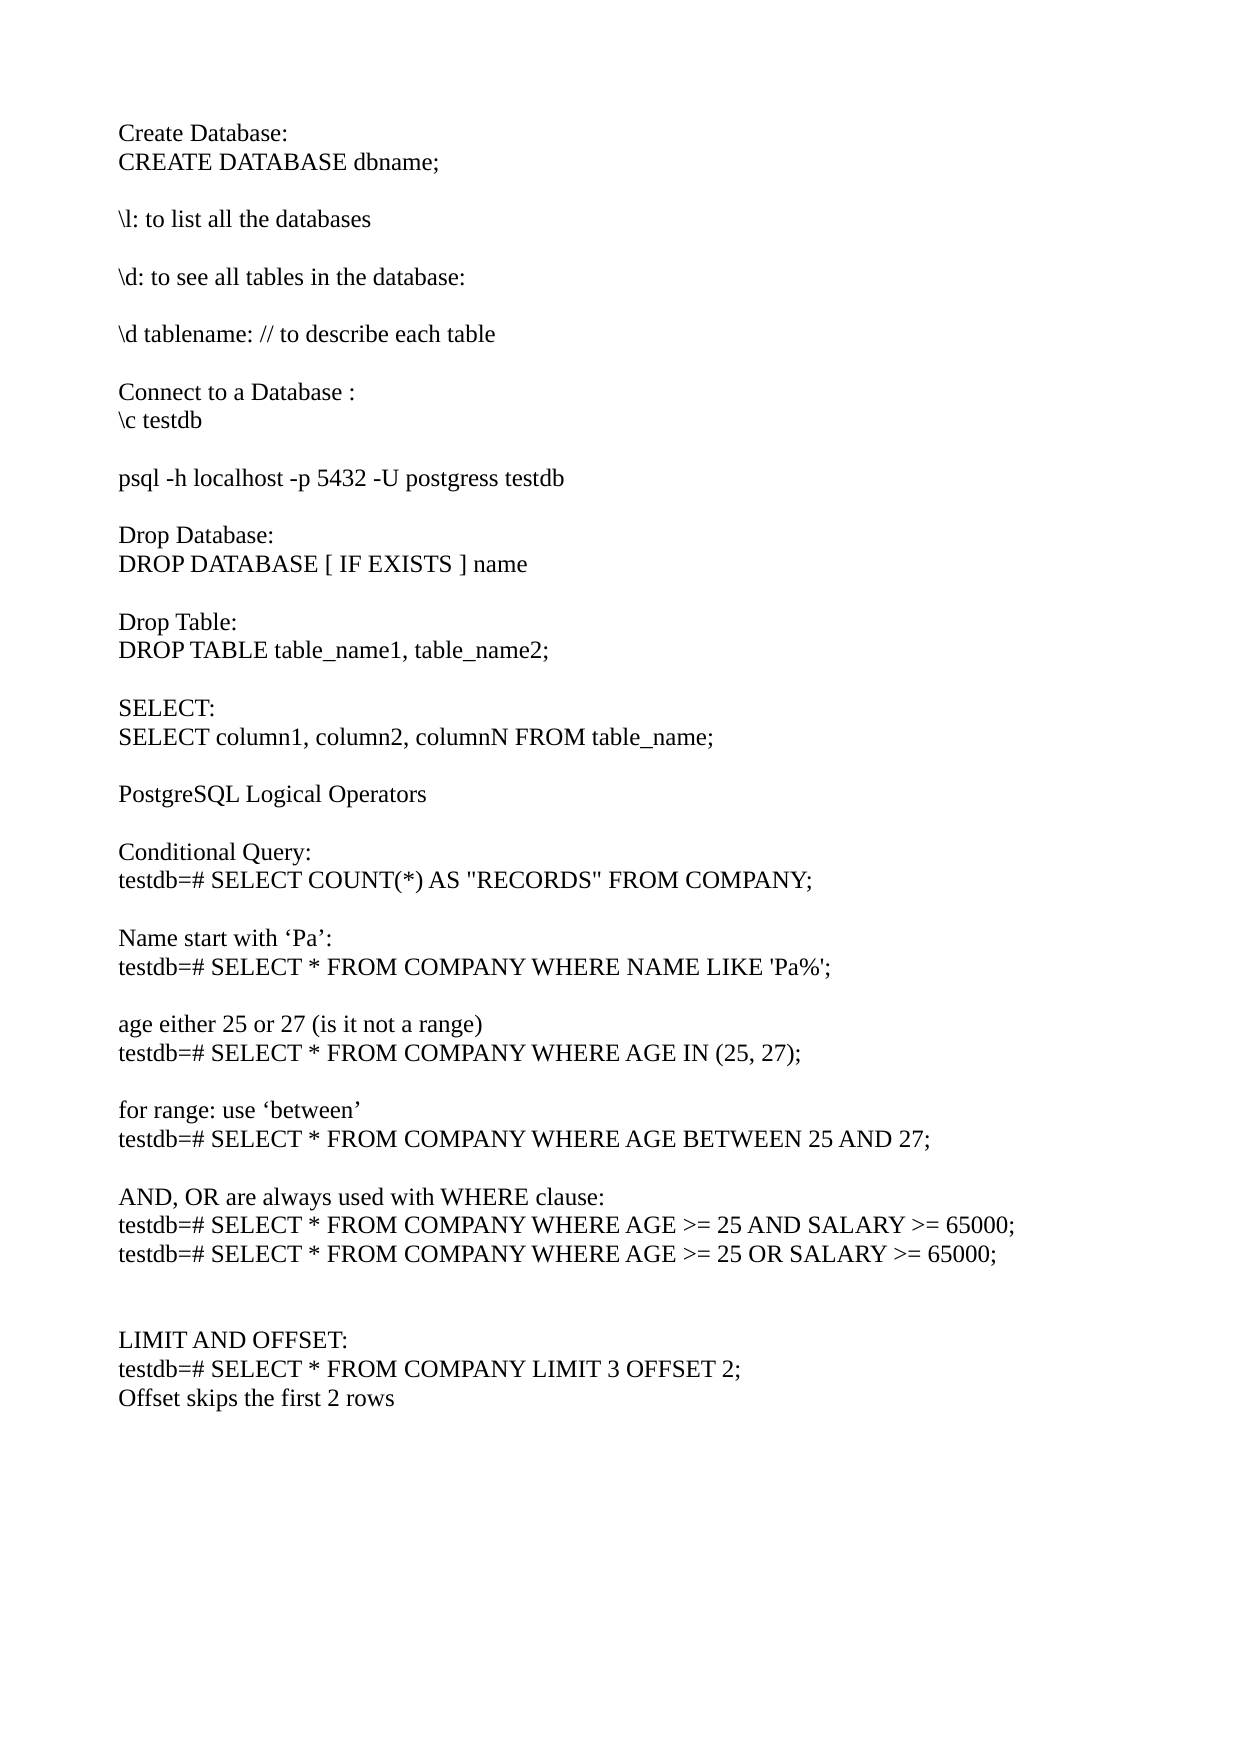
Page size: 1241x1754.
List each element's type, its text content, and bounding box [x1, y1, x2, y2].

text SELECT: [118, 693, 1122, 722]
text AND, OR are always used with WHERE clause: [118, 1182, 1122, 1211]
text PostgreSQL Logical Operators [118, 779, 1122, 808]
text testdb=# SELECT * FROM COMPANY LIMIT 3 OFFSET 2; [118, 1354, 1122, 1383]
text Offset skips the first 2 rows [118, 1383, 1122, 1412]
text testdb=# SELECT * FROM COMPANY WHERE AGE >= 25 AND SALARY >= 65000; [118, 1211, 1122, 1239]
text CREATE DATABASE dbname; [118, 147, 1122, 176]
text psql -h localhost -p 5432 -U postgress testdb [118, 463, 1122, 492]
text Conditional Query: [118, 837, 1122, 866]
text \d: to see all tables in the database: [118, 262, 1122, 291]
text testdb=# SELECT * FROM COMPANY WHERE AGE >= 25 OR SALARY >= 65000; [118, 1239, 1122, 1268]
text Drop Database: [118, 521, 1122, 549]
text for range: use ‘between’ [118, 1096, 1122, 1124]
text \l: to list all the databases [118, 204, 1122, 233]
text DROP TABLE table_name1, table_name2; [118, 636, 1122, 664]
text testdb=# SELECT COUNT(*) AS "RECORDS" FROM COMPANY; [118, 866, 1122, 894]
text DROP DATABASE [ IF EXISTS ] name [118, 549, 1122, 578]
text \c testdb [118, 406, 1122, 434]
text LIMIT AND OFFSET: [118, 1326, 1122, 1354]
text \d tablename: // to describe each table [118, 319, 1122, 348]
text age either 25 or 27 (is it not a range) [118, 1009, 1122, 1038]
text testdb=# SELECT * FROM COMPANY WHERE AGE IN (25, 27); [118, 1038, 1122, 1067]
text Create Database: [118, 118, 1122, 147]
text Name start with ‘Pa’: [118, 923, 1122, 952]
text Drop Table: [118, 607, 1122, 636]
text testdb=# SELECT * FROM COMPANY WHERE NAME LIKE 'Pa%'; [118, 952, 1122, 981]
text testdb=# SELECT * FROM COMPANY WHERE AGE BETWEEN 25 AND 27; [118, 1124, 1122, 1153]
text Connect to a Database : [118, 377, 1122, 406]
text SELECT column1, column2, columnN FROM table_name; [118, 722, 1122, 751]
